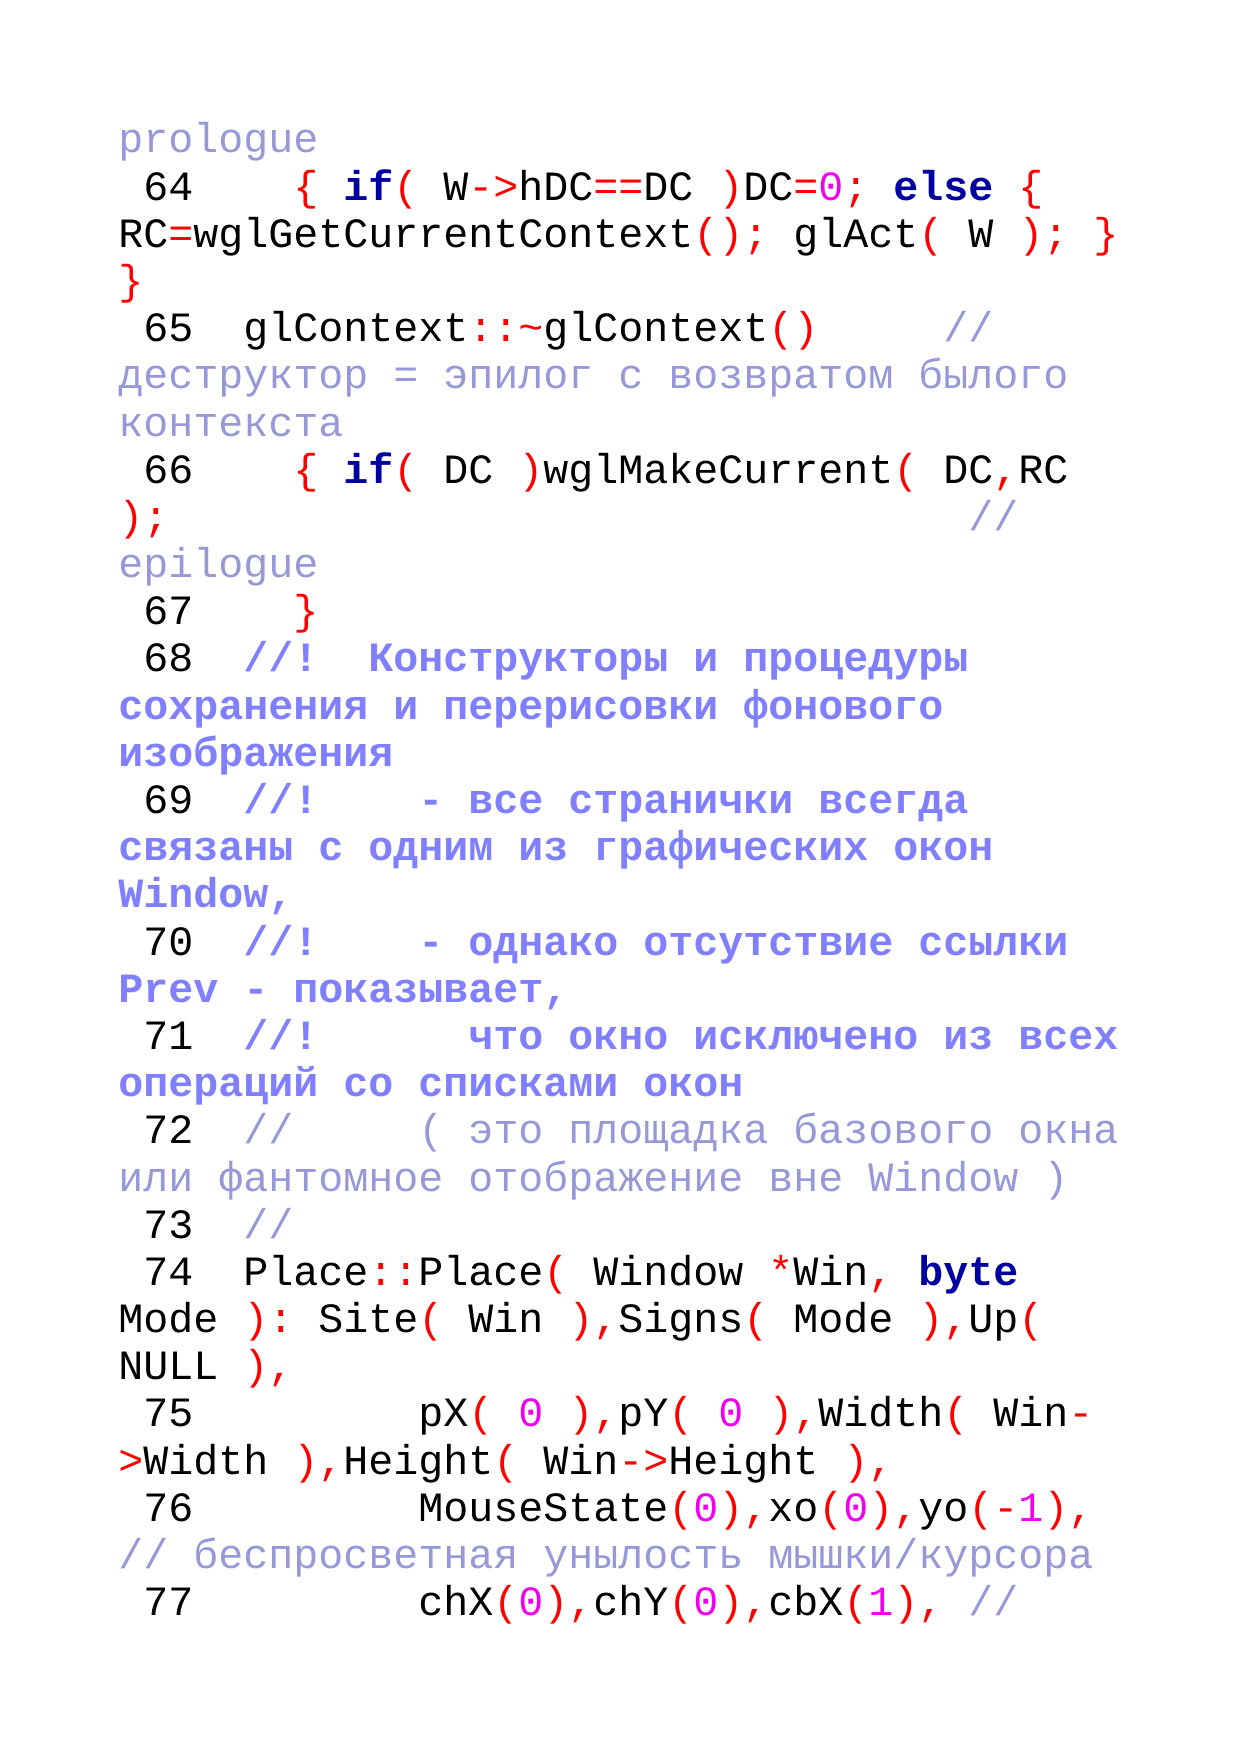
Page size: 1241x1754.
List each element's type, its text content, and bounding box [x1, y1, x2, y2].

subtitle 77 chX(0),chY(0),cbX(1), // место и отступ строки текста от боковой границы [493, 1581, 593, 1628]
subtitle 73 // [118, 1203, 1122, 1251]
subtitle 64 { if( W->hDC==DC )DC=0; else { RC=wglGetCurrentContext(); glAct( W ); } } [118, 165, 1122, 307]
subtitle 66 { if( DC )wglMakeCurrent( DC,RC ); // epilogue [118, 448, 1122, 590]
subtitle 63 glContext::glContext( const Window* W ) : DC( wglGetCurrentDC() ) // prologue [118, 118, 1122, 165]
subtitle 70 //! - однако отсутствие ссылки Prev - показывает, [118, 920, 1122, 1015]
subtitle 71 //! что окно исключено из всех операций со списками окон [118, 1015, 1122, 1109]
subtitle 77 chX(0),chY(0),cbX(1), // место и отступ строки текста от боковой границы [118, 1581, 418, 1628]
subtitle 77 chX(0),chY(0),cbX(1), // место и отступ строки текста от боковой границы [843, 1581, 1122, 1628]
subtitle 77 chX(0),chY(0),cbX(1), // место и отступ строки текста от боковой границы [668, 1581, 768, 1628]
subtitle 72 // ( это площадка базового окна или фантомное отображение вне Window ) [118, 1109, 1122, 1203]
subtitle 65 glContext::~glContext() // деструктор = эпилог с возвратом былого контекста [118, 307, 1122, 448]
subtitle 76 MouseState(0),xo(0),yo(-1), // беспросветная унылость мышки/курсора [118, 1487, 1122, 1581]
subtitle 75 pX( 0 ),pY( 0 ),Width( Win->Width ),Height( Win->Height ), [843, 1392, 1122, 1487]
subtitle 75 pX( 0 ),pY( 0 ),Width( Win->Width ),Height( Win->Height ), [468, 1392, 818, 1487]
subtitle 74 Place::Place( Window *Win, byte Mode ): Site( Win ),Signs( Mode ),Up( NULL ), [118, 1251, 1122, 1392]
subtitle 75 pX( 0 ),pY( 0 ),Width( Win->Width ),Height( Win->Height ), [118, 1392, 418, 1487]
subtitle 69 //! - все странички всегда связаны с одним из графических окон Window, [118, 779, 1122, 920]
subtitle 67 } [118, 590, 1122, 637]
subtitle 68 //! Конструкторы и процедуры сохранения и перерисовки фонового изображения [118, 637, 1122, 779]
